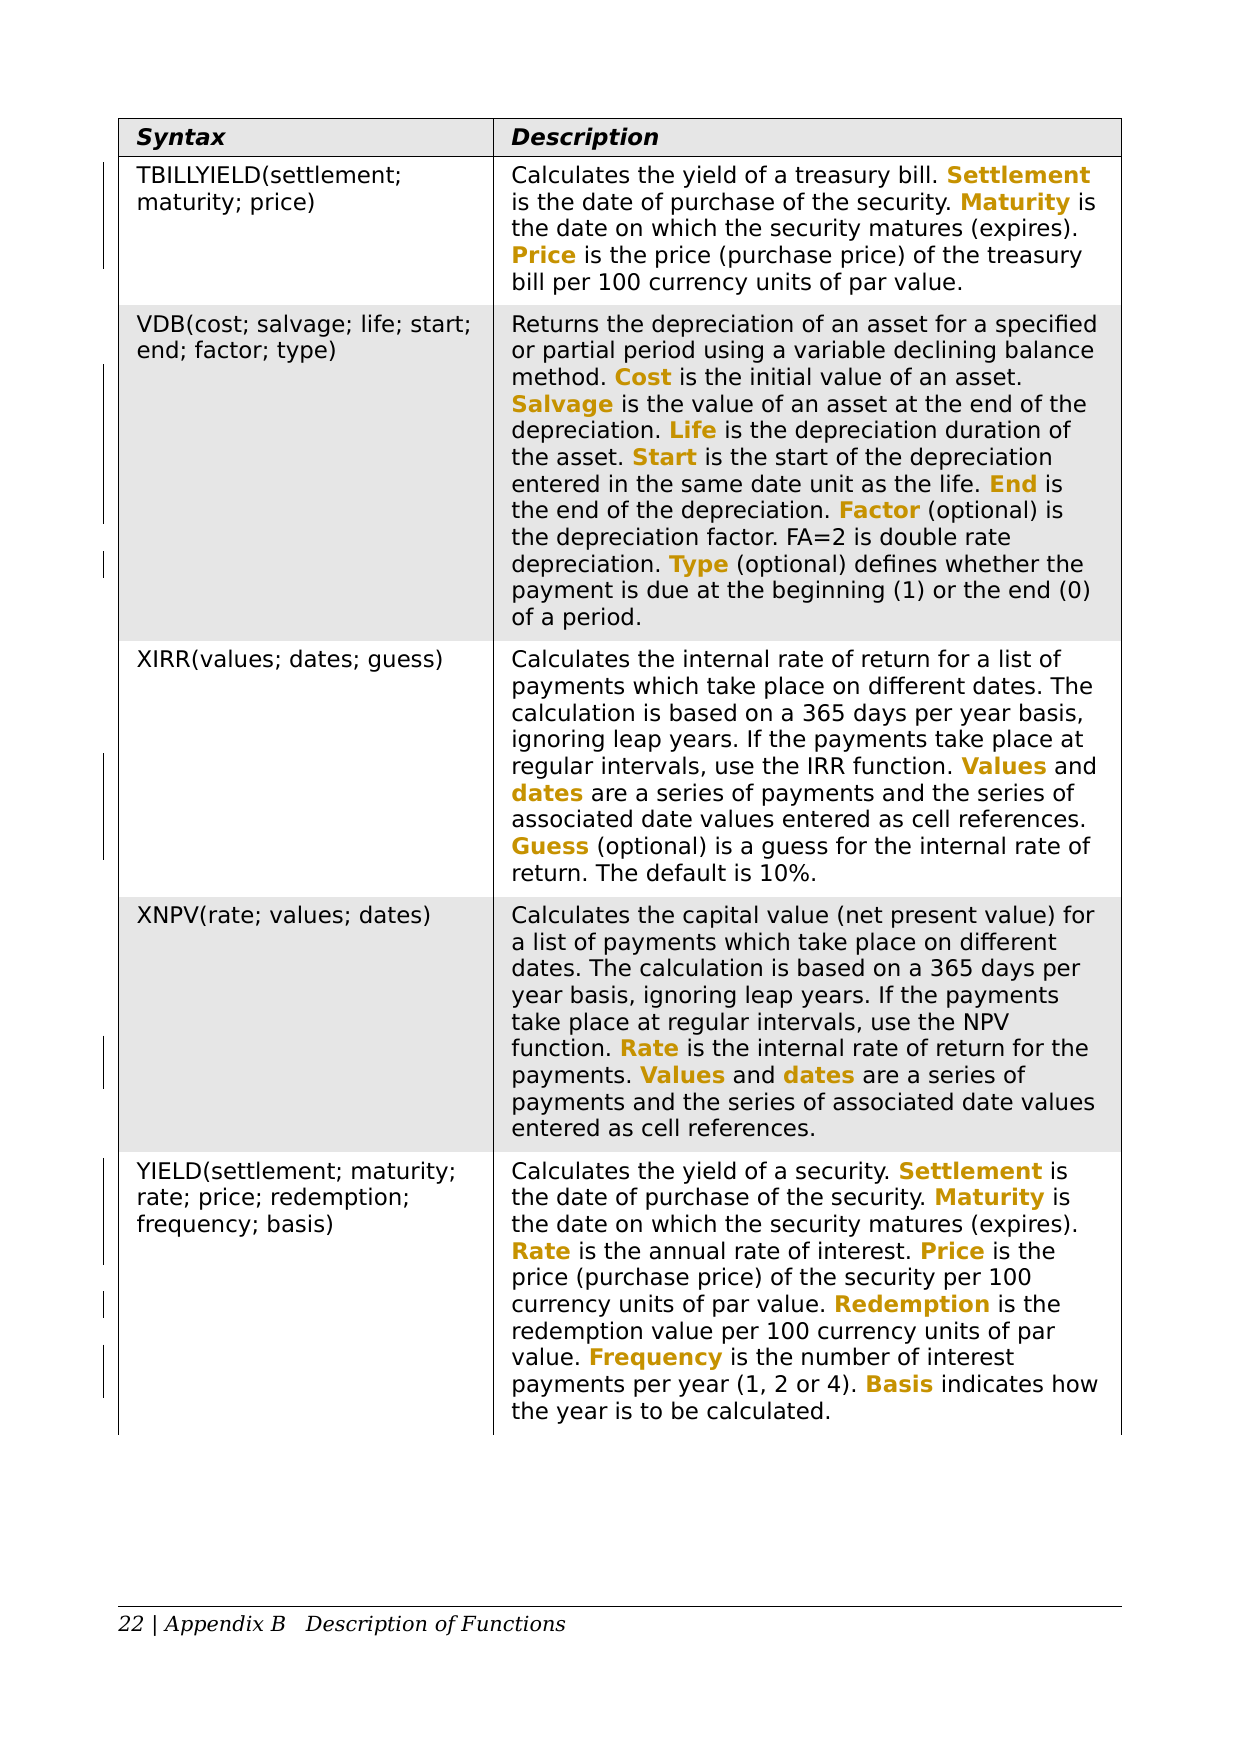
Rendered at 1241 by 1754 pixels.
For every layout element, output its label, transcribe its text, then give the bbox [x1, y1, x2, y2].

table_cell Returns the depreciation of an asset for a specified or partial period using a variable declining balance method. Cost is the initial value of an asset. Salvage is the value of an asset at the end of the depreciation. Life is the depreciation duration of the asset. Start is the start of the depreciation entered in the same date unit as the life. End is the end of the depreciation. Factor (optional) is the depreciation factor. FA=2 is double rate depreciation. Type (optional) defines whether the payment is due at the beginning (1) or the end (0) of a period. [494, 305, 1121, 641]
table_cell TBILLYIELD(settlement; maturity; price) [119, 157, 493, 305]
table_cell Calculates the yield of a treasury bill. Settlement is the date of purchase of the security. Maturity is the date on which the security matures (expires). Price is the price (purchase price) of the treasury bill per 100 currency units of par value. [494, 157, 1121, 305]
table_cell YIELD(settlement; maturity; rate; price; redemption; frequency; basis) [119, 1152, 493, 1434]
table_cell XNPV(rate; values; dates) [119, 897, 493, 1152]
table_cell XIRR(values; dates; guess) [119, 641, 493, 897]
table_cell VDB(cost; salvage; life; start; end; factor; type) [119, 305, 493, 641]
table_cell Calculates the internal rate of return for a list of payments which take place on different dates. The calculation is based on a 365 days per year basis, ignoring leap years. If the payments take place at regular intervals, use the IRR function. Values and dates are a series of payments and the series of associated date values entered as cell references. Guess (optional) is a guess for the internal rate of return. The default is 10%. [494, 641, 1121, 897]
table_cell Calculates the yield of a security. Settlement is the date of purchase of the security. Maturity is the date on which the security matures (expires). Rate is the annual rate of interest. Price is the price (purchase price) of the security per 100 currency units of par value. Redemption is the redemption value per 100 currency units of par value. Frequency is the number of interest payments per year (1, 2 or 4). Basis indicates how the year is to be calculated. [494, 1152, 1121, 1434]
table_cell Calculates the capital value (net present value) for a list of payments which take place on different dates. The calculation is based on a 365 days per year basis, ignoring leap years. If the payments take place at regular intervals, use the NPV function. Rate is the internal rate of return for the payments. Values and dates are a series of payments and the series of associated date values entered as cell references. [494, 897, 1121, 1152]
table_header Syntax [119, 119, 493, 156]
table_header Description [494, 119, 1121, 156]
